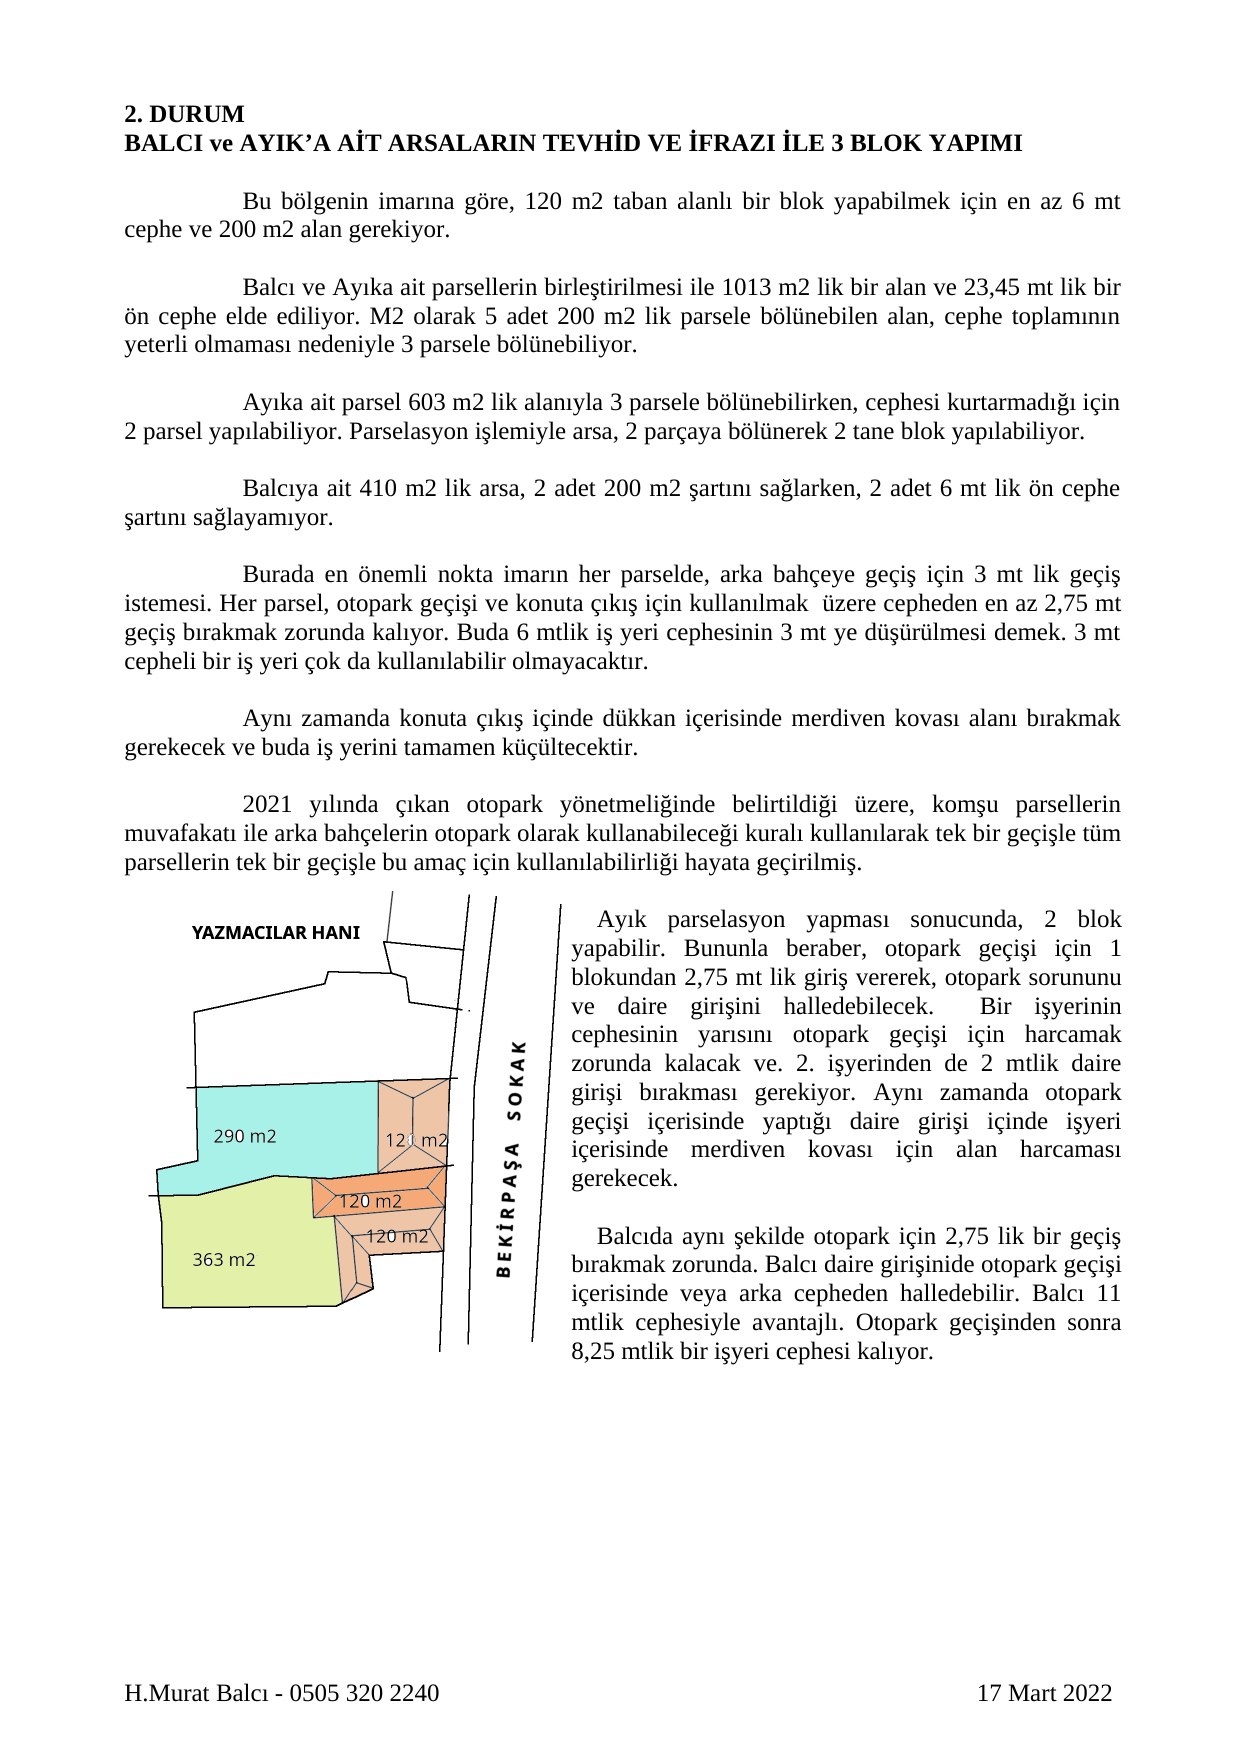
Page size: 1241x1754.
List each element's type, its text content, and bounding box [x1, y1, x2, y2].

text Balcıya ait 410 m2 lik arsa, 2 adet 200 m2 şartını sağlarken, 2 adet 6 mt lik ön cephe şartını sağlayamıyor. [124, 473, 1122, 531]
text 2021 yılında çıkan otopark yönetmeliğinde belirtildiği üzere, komşu parsellerin muvafakatı ile arka bahçelerin otopark olarak kullanabileceği kuralı kullanılarak tek bir geçişle tüm parsellerin tek bir geçişle bu amaç için kullanılabilirliği hayata geçirilmiş. [124, 789, 1122, 876]
text Balcı ve Ayıka ait parsellerin birleştirilmesi ile 1013 m2 lik bir alan ve 23,45 mt lik bir ön cephe elde ediliyor. M2 olarak 5 adet 200 m2 lik parsele bölünebilen alan, cephe toplamının yeterli olmaması nedeniyle 3 parsele bölünebiliyor. [124, 272, 1122, 358]
picture [132, 891, 571, 1361]
text Bu bölgenin imarına göre, 120 m2 taban alanlı bir blok yapabilmek için en az 6 mt cephe ve 200 m2 alan gerekiyor. [124, 186, 1122, 243]
text Burada en önemli nokta imarın her parselde, arka bahçeye geçiş için 3 mt lik geçiş istemesi. Her parsel, otopark geçişi ve konuta çıkış için kullanılmak üzere cepheden en az 2,75 mt geçiş bırakmak zorunda kalıyor. Buda 6 mtlik iş yeri cephesinin 3 mt ye düşürülmesi demek. 3 mt cepheli bir iş yeri çok da kullanılabilir olmayacaktır. [124, 559, 1122, 674]
text Ayıka ait parsel 603 m2 lik alanıyla 3 parsele bölünebilirken, cephesi kurtarmadığı için 2 parsel yapılabiliyor. Parselasyon işlemiyle arsa, 2 parçaya bölünerek 2 tane blok yapılabiliyor. [124, 387, 1122, 444]
text Ayık parselasyon yapması sonucunda, 2 blok yapabilir. Bununla beraber, otopark geçişi için 1 blokundan 2,75 mt lik giriş vererek, otopark sorununu ve daire girişini halledebilecek. Bir işyerinin cephesinin yarısını otopark geçişi için harcamak zorunda kalacak ve. 2. işyerinden de 2 mtlik daire girişi bırakması gerekiyor. Aynı zamanda otopark geçişi içerisinde yaptığı daire girişi içinde işyeri içerisinde merdiven kovası için alan harcaması gerekecek. [571, 904, 1122, 1192]
text BALCI ve AYIK’A AİT ARSALARIN TEVHİD VE İFRAZI İLE 3 BLOK YAPIMI [124, 128, 1122, 157]
text Aynı zamanda konuta çıkış içinde dükkan içerisinde merdiven kovası alanı bırakmak gerekecek ve buda iş yerini tamamen küçültecektir. [124, 703, 1122, 761]
text 2. DURUM [124, 99, 1122, 128]
text Balcıda aynı şekilde otopark için 2,75 lik bir geçiş bırakmak zorunda. Balcı daire girişinide otopark geçişi içerisinde veya arka cepheden halledebilir. Balcı 11 mtlik cephesiyle avantajlı. Otopark geçişinden sonra 8,25 mtlik bir işyeri cephesi kalıyor. [124, 1221, 1122, 1364]
